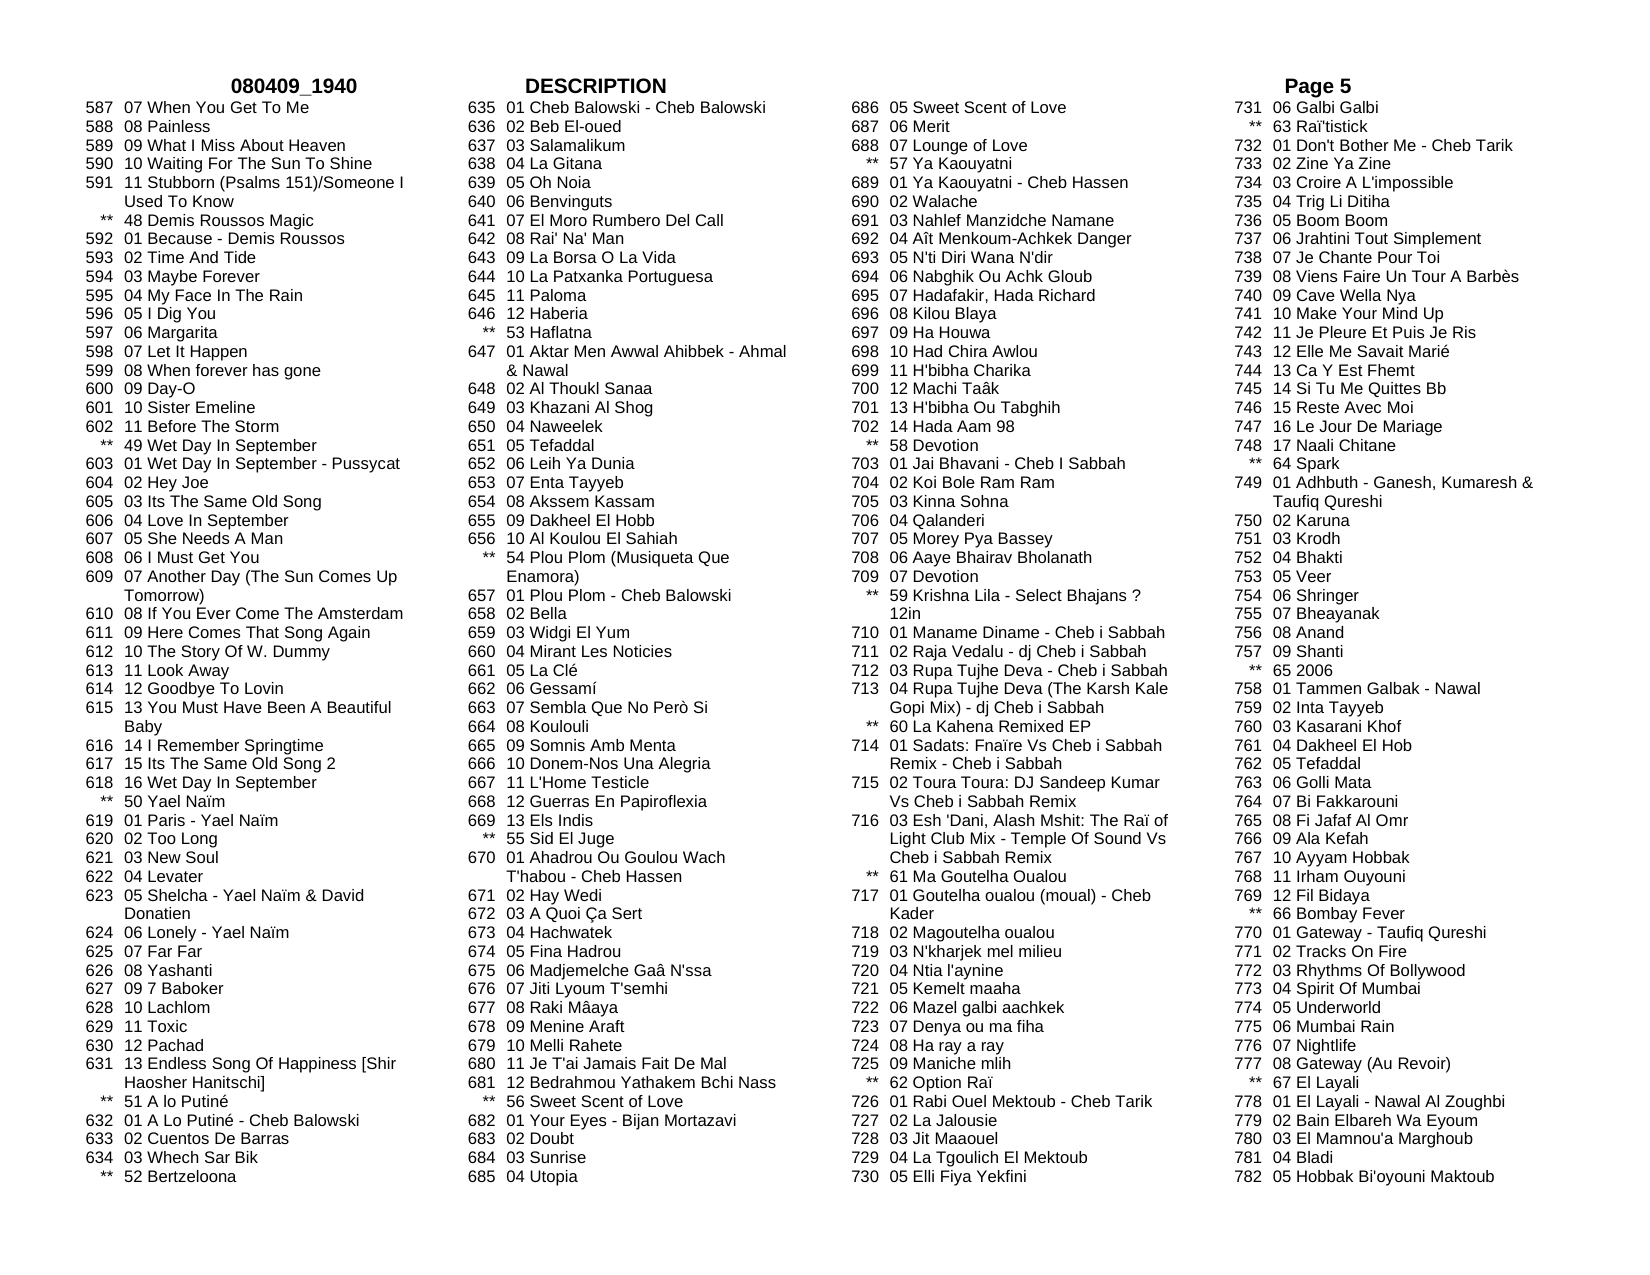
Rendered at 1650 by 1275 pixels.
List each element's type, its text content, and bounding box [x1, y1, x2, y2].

table_cell 07 Let It Happen [121, 342, 409, 361]
table_cell 04 Rupa Tujhe Deva (The Karsh Kale Gopi Mix) - dj Cheb i Sabbah [886, 680, 1175, 717]
table_cell 02 Karuna [1270, 511, 1558, 529]
table_cell 694 [838, 267, 886, 286]
table_cell ** [454, 323, 503, 342]
table_cell 595 [72, 286, 121, 304]
table_cell 655 [454, 511, 503, 529]
table_cell 688 [838, 136, 886, 154]
table_cell 599 [72, 361, 121, 379]
table_cell 13 Endless Song Of Happiness [Shir Haosher Hanitschi] [121, 1055, 409, 1092]
table_cell 13 Ca Y Est Fhemt [1270, 361, 1558, 379]
table_cell 589 [72, 136, 121, 154]
table_cell 756 [1221, 623, 1269, 642]
table_cell 10 Melli Rahete [503, 1036, 792, 1054]
table_cell 01 El Layali - Nawal Al Zoughbi [1270, 1092, 1558, 1111]
table_cell 06 Golli Mata [1270, 773, 1558, 792]
table_cell 707 [838, 530, 886, 548]
table_cell 621 [72, 848, 121, 867]
table_cell 738 [1221, 248, 1269, 267]
table_cell 09 7 Baboker [121, 980, 409, 998]
table_cell 05 Fina Hadrou [503, 942, 792, 961]
table_cell 623 [72, 886, 121, 923]
table_cell 17 Naali Chitane [1270, 436, 1558, 454]
table_cell 10 Ayyam Hobbak [1270, 848, 1558, 867]
table_cell 09 Dakheel El Hobb [503, 511, 792, 529]
table_cell 08 Gateway (Au Revoir) [1270, 1055, 1558, 1073]
table_cell 598 [72, 342, 121, 361]
table_cell 766 [1221, 830, 1269, 848]
table_cell 618 [72, 773, 121, 792]
table_cell 06 Merit [886, 117, 1175, 136]
table_cell 712 [838, 661, 886, 679]
table_cell 773 [1221, 980, 1269, 998]
table_cell 779 [1221, 1111, 1269, 1129]
table_cell 08 Fi Jafaf Al Omr [1270, 811, 1558, 829]
table_cell 626 [72, 961, 121, 979]
table_cell 11 H'bibha Charika [886, 361, 1175, 379]
table_cell 05 I Dig You [121, 305, 409, 323]
table_cell 05 N'ti Diri Wana N'dir [886, 248, 1175, 267]
table_cell 01 Maname Diname - Cheb i Sabbah [886, 623, 1175, 642]
table_cell 645 [454, 286, 503, 304]
table_cell 07 When You Get To Me [121, 98, 409, 117]
table_cell 07 El Moro Rumbero Del Call [503, 211, 792, 229]
table_cell 01 Ahadrou Ou Goulou Wach T'habou - Cheb Hassen [503, 848, 792, 886]
table_cell 08 Painless [121, 117, 409, 136]
table_cell 772 [1221, 961, 1269, 979]
table_cell 03 A Quoi Ça Sert [503, 905, 792, 923]
table_cell 05 Morey Pya Bassey [886, 530, 1175, 548]
table_cell 744 [1221, 361, 1269, 379]
table_cell 03 N'kharjek mel milieu [886, 942, 1175, 961]
table_cell 780 [1221, 1130, 1269, 1148]
table_cell 753 [1221, 567, 1269, 586]
table_cell 597 [72, 323, 121, 342]
table_cell 07 Bheayanak [1270, 605, 1558, 623]
table_cell 02 Magoutelha oualou [886, 923, 1175, 942]
table_cell 627 [72, 980, 121, 998]
table_cell ** [72, 211, 121, 229]
table_cell 739 [1221, 267, 1269, 286]
table_cell 596 [72, 305, 121, 323]
table_cell 613 [72, 661, 121, 679]
table_cell 07 Lounge of Love [886, 136, 1175, 154]
table_cell 701 [838, 398, 886, 417]
table_cell 06 Mazel galbi aachkek [886, 998, 1175, 1017]
table_cell 691 [838, 211, 886, 229]
table_cell 652 [454, 455, 503, 473]
table_cell 06 Benvinguts [503, 192, 792, 211]
table_cell 748 [1221, 436, 1269, 454]
table_cell 751 [1221, 530, 1269, 548]
table_cell 12 Pachad [121, 1036, 409, 1054]
table_cell 617 [72, 755, 121, 773]
table_cell 01 A Lo Putiné - Cheb Balowski [121, 1111, 409, 1129]
table_cell 08 When forever has gone [121, 361, 409, 379]
table_cell 09 Shanti [1270, 642, 1558, 661]
table_cell 677 [454, 998, 503, 1017]
table_cell ** [72, 436, 121, 454]
table_cell 640 [454, 192, 503, 211]
table_cell 716 [838, 811, 886, 867]
table_cell 592 [72, 230, 121, 248]
table_cell 53 Haflatna [503, 323, 792, 342]
table_cell 58 Devotion [886, 436, 1175, 454]
table_cell 647 [454, 342, 503, 379]
table_cell 711 [838, 642, 886, 661]
table_cell 11 Before The Storm [121, 417, 409, 436]
table_cell 774 [1221, 998, 1269, 1017]
table_cell 05 Kemelt maaha [886, 980, 1175, 998]
table_cell 04 Love In September [121, 511, 409, 529]
table_cell 01 Your Eyes - Bijan Mortazavi [503, 1111, 792, 1129]
table_cell 629 [72, 1017, 121, 1036]
table_cell 06 Leih Ya Dunia [503, 455, 792, 473]
table_cell 678 [454, 1017, 503, 1036]
table_cell 02 Hay Wedi [503, 886, 792, 904]
table_cell 615 [72, 698, 121, 736]
table_cell 07 Far Far [121, 942, 409, 961]
table_cell ** [72, 1092, 121, 1111]
table_cell 681 [454, 1073, 503, 1092]
table_cell 636 [454, 117, 503, 136]
table_cell 04 My Face In The Rain [121, 286, 409, 304]
table_cell 730 [838, 1167, 886, 1186]
table_cell 01 Rabi Ouel Mektoub - Cheb Tarik [886, 1092, 1175, 1111]
table_cell 737 [1221, 230, 1269, 248]
table_cell 02 Time And Tide [121, 248, 409, 267]
table_cell 02 Cuentos De Barras [121, 1130, 409, 1148]
table_cell 08 Raki Mâaya [503, 998, 792, 1017]
table_cell ** [454, 830, 503, 848]
table_cell 12 Haberia [503, 305, 792, 323]
table_cell 651 [454, 436, 503, 454]
table_cell 09 What I Miss About Heaven [121, 136, 409, 154]
table_cell 65 2006 [1270, 661, 1558, 679]
table_cell 06 I Must Get You [121, 548, 409, 567]
table_cell 01 Tammen Galbak - Nawal [1270, 680, 1558, 698]
table_cell 06 Shringer [1270, 586, 1558, 604]
table_cell 686 [838, 98, 886, 117]
table_cell ** [72, 792, 121, 811]
table_cell 687 [838, 117, 886, 136]
table_cell 662 [454, 680, 503, 698]
table_cell 03 Croire A L'impossible [1270, 173, 1558, 192]
table_cell 588 [72, 117, 121, 136]
table_cell 10 Lachlom [121, 998, 409, 1017]
table_cell 05 La Clé [503, 661, 792, 679]
table_cell 710 [838, 623, 886, 642]
table_cell 04 Utopia [503, 1167, 792, 1186]
table_cell 01 Plou Plom - Cheb Balowski [503, 586, 792, 604]
table_cell 696 [838, 305, 886, 323]
table_cell 10 Al Koulou El Sahiah [503, 530, 792, 548]
table_cell 01 Ya Kaouyatni - Cheb Hassen [886, 173, 1175, 192]
table_cell 67 El Layali [1270, 1073, 1558, 1092]
table_cell 658 [454, 605, 503, 623]
table_cell 04 Dakheel El Hob [1270, 736, 1558, 754]
table_cell 763 [1221, 773, 1269, 792]
table_cell 755 [1221, 605, 1269, 623]
table_cell 09 La Borsa O La Vida [503, 248, 792, 267]
table_cell 644 [454, 267, 503, 286]
table_cell 759 [1221, 698, 1269, 717]
table_cell 761 [1221, 736, 1269, 754]
table_cell 593 [72, 248, 121, 267]
table_cell 723 [838, 1017, 886, 1036]
table_cell 698 [838, 342, 886, 361]
table_cell 04 Ntia l'aynine [886, 961, 1175, 979]
table_cell 664 [454, 717, 503, 736]
table_cell 653 [454, 473, 503, 492]
table_cell 665 [454, 736, 503, 754]
table_cell 778 [1221, 1092, 1269, 1111]
table_cell 04 Bladi [1270, 1148, 1558, 1167]
table_cell 679 [454, 1036, 503, 1054]
table_cell 11 Stubborn (Psalms 151)/Someone I Used To Know [121, 173, 409, 211]
table_cell 747 [1221, 417, 1269, 436]
table_cell 671 [454, 886, 503, 904]
table_cell 634 [72, 1148, 121, 1167]
table_cell 682 [454, 1111, 503, 1129]
table_cell 610 [72, 605, 121, 623]
table_cell 06 Nabghik Ou Achk Gloub [886, 267, 1175, 286]
table_cell 51 A lo Putiné [121, 1092, 409, 1111]
table_cell 765 [1221, 811, 1269, 829]
table_cell 07 Devotion [886, 567, 1175, 586]
table_cell 725 [838, 1055, 886, 1073]
table_cell 735 [1221, 192, 1269, 211]
table_cell 06 Aaye Bhairav Bholanath [886, 548, 1175, 567]
table_cell 10 Had Chira Awlou [886, 342, 1175, 361]
table_cell 605 [72, 492, 121, 511]
table_cell 06 Mumbai Rain [1270, 1017, 1558, 1036]
table_cell 632 [72, 1111, 121, 1129]
table_cell 04 Naweelek [503, 417, 792, 436]
table_cell 641 [454, 211, 503, 229]
table_cell 724 [838, 1036, 886, 1054]
table_cell 14 Si Tu Me Quittes Bb [1270, 380, 1558, 398]
table_cell ** [1221, 905, 1269, 923]
table_cell 587 [72, 98, 121, 117]
table_cell 13 H'bibha Ou Tabghih [886, 398, 1175, 417]
table_cell ** [454, 1092, 503, 1111]
table_cell 749 [1221, 473, 1269, 511]
table_cell 02 Toura Toura: DJ Sandeep Kumar Vs Cheb i Sabbah Remix [886, 773, 1175, 811]
table_cell 09 Cave Wella Nya [1270, 286, 1558, 304]
table_cell 673 [454, 923, 503, 942]
table_cell 04 Bhakti [1270, 548, 1558, 567]
table_cell 10 Waiting For The Sun To Shine [121, 155, 409, 173]
table_cell 05 Veer [1270, 567, 1558, 586]
table_cell 740 [1221, 286, 1269, 304]
table_cell 657 [454, 586, 503, 604]
table_cell 55 Sid El Juge [503, 830, 792, 848]
table_cell 667 [454, 773, 503, 792]
table_cell 12 Guerras En Papiroflexia [503, 792, 792, 811]
table_cell 680 [454, 1055, 503, 1073]
table_cell 741 [1221, 305, 1269, 323]
table_cell 675 [454, 961, 503, 979]
table_cell 729 [838, 1148, 886, 1167]
table_cell 594 [72, 267, 121, 286]
table_cell 08 If You Ever Come The Amsterdam [121, 605, 409, 623]
table_cell 07 Hadafakir, Hada Richard [886, 286, 1175, 304]
table_cell 03 Salamalikum [503, 136, 792, 154]
table_cell 611 [72, 623, 121, 642]
table_cell 720 [838, 961, 886, 979]
table_cell 10 Make Your Mind Up [1270, 305, 1558, 323]
table_cell 624 [72, 923, 121, 942]
table_cell 07 Je Chante Pour Toi [1270, 248, 1558, 267]
table_cell 11 Toxic [121, 1017, 409, 1036]
table_cell 746 [1221, 398, 1269, 417]
table_cell 03 Krodh [1270, 530, 1558, 548]
table_cell ** [1221, 455, 1269, 473]
table_cell 15 Reste Avec Moi [1270, 398, 1558, 417]
table_cell 649 [454, 398, 503, 417]
table_cell 05 Tefaddal [503, 436, 792, 454]
table_cell 08 Viens Faire Un Tour A Barbès [1270, 267, 1558, 286]
table_cell 14 Hada Aam 98 [886, 417, 1175, 436]
table_cell ** [1221, 117, 1269, 136]
table_cell 02 Inta Tayyeb [1270, 698, 1558, 717]
table_cell 04 Spirit Of Mumbai [1270, 980, 1558, 998]
table_cell 706 [838, 511, 886, 529]
table_cell 754 [1221, 586, 1269, 604]
table_cell 635 [454, 98, 503, 117]
table_cell 02 Bella [503, 605, 792, 623]
table_cell 04 La Gitana [503, 155, 792, 173]
table_cell 61 Ma Goutelha Oualou [886, 867, 1175, 886]
table_cell 10 Donem-Nos Una Alegria [503, 755, 792, 773]
table_cell 708 [838, 548, 886, 567]
table_cell 02 Bain Elbareh Wa Eyoum [1270, 1111, 1558, 1129]
table_cell 695 [838, 286, 886, 304]
table_cell 612 [72, 642, 121, 661]
table_cell 602 [72, 417, 121, 436]
table_cell 685 [454, 1167, 503, 1186]
table_cell 08 Rai' Na' Man [503, 230, 792, 248]
table_cell 638 [454, 155, 503, 173]
table_cell 07 Jiti Lyoum T'semhi [503, 980, 792, 998]
table_cell 743 [1221, 342, 1269, 361]
table_cell 03 Kinna Sohna [886, 492, 1175, 511]
table_cell ** [838, 1073, 886, 1092]
table_cell 64 Spark [1270, 455, 1558, 473]
table_cell 09 Maniche mlih [886, 1055, 1175, 1073]
table_cell 654 [454, 492, 503, 511]
table_cell ** [838, 717, 886, 736]
table_cell 08 Ha ray a ray [886, 1036, 1175, 1054]
table_cell 705 [838, 492, 886, 511]
table_cell 03 Esh 'Dani, Alash Mshit: The Raï of Light Club Mix - Temple Of Sound Vs Cheb i Sabbah Remix [886, 811, 1175, 867]
table_cell 05 Shelcha - Yael Naïm & David Donatien [121, 886, 409, 923]
table_cell 704 [838, 473, 886, 492]
table_cell 619 [72, 811, 121, 829]
table_cell 07 Denya ou ma fiha [886, 1017, 1175, 1036]
table_cell 668 [454, 792, 503, 811]
table_cell 05 Hobbak Bi'oyouni Maktoub [1270, 1167, 1558, 1186]
table_cell 659 [454, 623, 503, 642]
table_cell 676 [454, 980, 503, 998]
table_cell 11 Irham Ouyouni [1270, 867, 1558, 886]
table_cell 16 Wet Day In September [121, 773, 409, 792]
table_cell 777 [1221, 1055, 1269, 1073]
table_cell 04 Trig Li Ditiha [1270, 192, 1558, 211]
table_cell 03 Its The Same Old Song [121, 492, 409, 511]
table_cell 03 Maybe Forever [121, 267, 409, 286]
table_cell 50 Yael Naïm [121, 792, 409, 811]
table_cell 639 [454, 173, 503, 192]
table_cell 02 Tracks On Fire [1270, 942, 1558, 961]
table_cell 01 Sadats: Fnaïre Vs Cheb i Sabbah Remix - Cheb i Sabbah [886, 736, 1175, 773]
table_cell 670 [454, 848, 503, 886]
table_cell 731 [1221, 98, 1269, 117]
table_cell 06 Madjemelche Gaâ N'ssa [503, 961, 792, 979]
table_cell 646 [454, 305, 503, 323]
table_cell 01 Because - Demis Roussos [121, 230, 409, 248]
table_cell 775 [1221, 1017, 1269, 1036]
table_cell 11 L'Home Testicle [503, 773, 792, 792]
table_cell 771 [1221, 942, 1269, 961]
table_cell 02 Al Thoukl Sanaa [503, 380, 792, 398]
table_cell 767 [1221, 848, 1269, 867]
table_cell 642 [454, 230, 503, 248]
table_cell 02 Doubt [503, 1130, 792, 1148]
table_cell 745 [1221, 380, 1269, 398]
table_cell 07 Enta Tayyeb [503, 473, 792, 492]
table_cell 590 [72, 155, 121, 173]
table_cell 769 [1221, 886, 1269, 904]
table_cell 776 [1221, 1036, 1269, 1054]
table_cell 601 [72, 398, 121, 417]
table_cell 726 [838, 1092, 886, 1111]
table_cell 764 [1221, 792, 1269, 811]
table_cell 03 Widgi El Yum [503, 623, 792, 642]
table_cell 03 Kasarani Khof [1270, 717, 1558, 736]
table_cell 672 [454, 905, 503, 923]
table_cell 12 Goodbye To Lovin [121, 680, 409, 698]
table_cell 718 [838, 923, 886, 942]
table_cell 768 [1221, 867, 1269, 886]
table_cell 06 Jrahtini Tout Simplement [1270, 230, 1558, 248]
table_cell 05 She Needs A Man [121, 530, 409, 548]
table_cell 01 Aktar Men Awwal Ahibbek - Ahmal & Nawal [503, 342, 792, 379]
table_cell ** [838, 867, 886, 886]
table_cell 03 Sunrise [503, 1148, 792, 1167]
table_cell 02 La Jalousie [886, 1111, 1175, 1129]
table_cell 66 Bombay Fever [1270, 905, 1558, 923]
table_cell 03 New Soul [121, 848, 409, 867]
table_cell 04 Qalanderi [886, 511, 1175, 529]
table_cell 01 Jai Bhavani - Cheb I Sabbah [886, 455, 1175, 473]
table_cell 09 Menine Araft [503, 1017, 792, 1036]
table_cell 689 [838, 173, 886, 192]
table_cell 49 Wet Day In September [121, 436, 409, 454]
table_cell ** [838, 436, 886, 454]
table_cell 02 Walache [886, 192, 1175, 211]
table_cell 05 Boom Boom [1270, 211, 1558, 229]
table_cell 758 [1221, 680, 1269, 698]
table_cell 07 Another Day (The Sun Comes Up Tomorrow) [121, 567, 409, 604]
table_cell 15 Its The Same Old Song 2 [121, 755, 409, 773]
table_cell 699 [838, 361, 886, 379]
table_cell 12 Machi Taâk [886, 380, 1175, 398]
table_cell 728 [838, 1130, 886, 1148]
table_cell 631 [72, 1055, 121, 1092]
table_cell 684 [454, 1148, 503, 1167]
table_cell 722 [838, 998, 886, 1017]
table_cell 700 [838, 380, 886, 398]
table_cell 609 [72, 567, 121, 604]
table_cell 01 Cheb Balowski - Cheb Balowski [503, 98, 792, 117]
table_cell 08 Yashanti [121, 961, 409, 979]
table_cell 06 Margarita [121, 323, 409, 342]
table_cell 703 [838, 455, 886, 473]
table_cell 08 Kilou Blaya [886, 305, 1175, 323]
table_cell 05 Elli Fiya Yekfini [886, 1167, 1175, 1186]
table_cell 608 [72, 548, 121, 567]
table_cell 750 [1221, 511, 1269, 529]
table_cell 04 La Tgoulich El Mektoub [886, 1148, 1175, 1167]
table_cell 03 Khazani Al Shog [503, 398, 792, 417]
table_cell 01 Wet Day In September - Pussycat [121, 455, 409, 473]
table_cell 05 Sweet Scent of Love [886, 98, 1175, 117]
table_cell 690 [838, 192, 886, 211]
table_cell 625 [72, 942, 121, 961]
table_cell 03 Whech Sar Bik [121, 1148, 409, 1167]
table_cell 07 Bi Fakkarouni [1270, 792, 1558, 811]
table_cell 07 Nightlife [1270, 1036, 1558, 1054]
table_cell 770 [1221, 923, 1269, 942]
table_cell 607 [72, 530, 121, 548]
table_cell 11 Look Away [121, 661, 409, 679]
table_cell 14 I Remember Springtime [121, 736, 409, 754]
table_cell 713 [838, 680, 886, 717]
table_cell 13 Els Indis [503, 811, 792, 829]
table_cell 06 Lonely - Yael Naïm [121, 923, 409, 942]
table_cell 02 Zine Ya Zine [1270, 155, 1558, 173]
table_cell 721 [838, 980, 886, 998]
table_cell 781 [1221, 1148, 1269, 1167]
table_cell 08 Akssem Kassam [503, 492, 792, 511]
table_cell 620 [72, 830, 121, 848]
table_cell ** [838, 155, 886, 173]
table_cell 13 You Must Have Been A Beautiful Baby [121, 698, 409, 736]
table_cell ** [454, 548, 503, 586]
table_cell 01 Goutelha oualou (moual) - Cheb Kader [886, 886, 1175, 923]
table_cell 715 [838, 773, 886, 811]
table_cell 60 La Kahena Remixed EP [886, 717, 1175, 736]
table_cell 782 [1221, 1167, 1269, 1186]
table_cell 10 The Story Of W. Dummy [121, 642, 409, 661]
table_cell 11 Je Pleure Et Puis Je Ris [1270, 323, 1558, 342]
table_cell 727 [838, 1111, 886, 1129]
table_cell 633 [72, 1130, 121, 1148]
table_cell 04 Mirant Les Noticies [503, 642, 792, 661]
table_cell 648 [454, 380, 503, 398]
table_cell 16 Le Jour De Mariage [1270, 417, 1558, 436]
table_cell 760 [1221, 717, 1269, 736]
table_cell 757 [1221, 642, 1269, 661]
table_cell 733 [1221, 155, 1269, 173]
table_cell 02 Beb El-oued [503, 117, 792, 136]
table_cell 06 Gessamí [503, 680, 792, 698]
table_cell 752 [1221, 548, 1269, 567]
table_cell 01 Don't Bother Me - Cheb Tarik [1270, 136, 1558, 154]
table_cell 719 [838, 942, 886, 961]
table_cell 63 Raï'tistick [1270, 117, 1558, 136]
table_cell 52 Bertzeloona [121, 1167, 409, 1186]
table_cell 04 Levater [121, 867, 409, 886]
table_cell 10 La Patxanka Portuguesa [503, 267, 792, 286]
table_cell 05 Underworld [1270, 998, 1558, 1017]
table_cell 04 Hachwatek [503, 923, 792, 942]
table_cell 54 Plou Plom (Musiqueta Que Enamora) [503, 548, 792, 586]
table_cell 12 Fil Bidaya [1270, 886, 1558, 904]
table_cell ** [1221, 1073, 1269, 1092]
table_cell 692 [838, 230, 886, 248]
table_cell 03 Rupa Tujhe Deva - Cheb i Sabbah [886, 661, 1175, 679]
table_cell 02 Hey Joe [121, 473, 409, 492]
table_cell 650 [454, 417, 503, 436]
table_cell 01 Gateway - Taufiq Qureshi [1270, 923, 1558, 942]
table_cell 03 Jit Maaouel [886, 1130, 1175, 1148]
table_cell 09 Here Comes That Song Again [121, 623, 409, 642]
table_cell 04 Aît Menkoum-Achkek Danger [886, 230, 1175, 248]
table_cell 666 [454, 755, 503, 773]
table_cell 06 Galbi Galbi [1270, 98, 1558, 117]
table_cell 08 Koulouli [503, 717, 792, 736]
table_cell 591 [72, 173, 121, 211]
table_cell ** [838, 586, 886, 623]
table_cell 637 [454, 136, 503, 154]
table_cell 48 Demis Roussos Magic [121, 211, 409, 229]
table_cell 57 Ya Kaouyatni [886, 155, 1175, 173]
table_cell 614 [72, 680, 121, 698]
table_cell 616 [72, 736, 121, 754]
table_cell 12 Bedrahmou Yathakem Bchi Nass [503, 1073, 792, 1092]
table_cell 09 Day-O [121, 380, 409, 398]
table_cell 693 [838, 248, 886, 267]
table_cell 09 Ha Houwa [886, 323, 1175, 342]
table_cell 03 Nahlef Manzidche Namane [886, 211, 1175, 229]
table_cell 736 [1221, 211, 1269, 229]
table_cell 762 [1221, 755, 1269, 773]
table_cell ** [72, 1167, 121, 1186]
table_cell 01 Paris - Yael Naïm [121, 811, 409, 829]
table_cell 11 Je T'ai Jamais Fait De Mal [503, 1055, 792, 1073]
table_cell 59 Krishna Lila - Select Bhajans ? 12in [886, 586, 1175, 623]
table_cell 12 Elle Me Savait Marié [1270, 342, 1558, 361]
table_cell 697 [838, 323, 886, 342]
table_cell 05 Tefaddal [1270, 755, 1558, 773]
table_cell 02 Koi Bole Ram Ram [886, 473, 1175, 492]
table_cell 01 Adhbuth - Ganesh, Kumaresh & Taufiq Qureshi [1270, 473, 1558, 511]
table_cell 669 [454, 811, 503, 829]
table_cell 56 Sweet Scent of Love [503, 1092, 792, 1111]
table_cell 09 Somnis Amb Menta [503, 736, 792, 754]
table_cell 630 [72, 1036, 121, 1054]
table_cell 663 [454, 698, 503, 717]
table_cell 604 [72, 473, 121, 492]
table_cell 09 Ala Kefah [1270, 830, 1558, 848]
table_cell 603 [72, 455, 121, 473]
table_cell 709 [838, 567, 886, 586]
table_cell 02 Raja Vedalu - dj Cheb i Sabbah [886, 642, 1175, 661]
table_cell 656 [454, 530, 503, 548]
table_cell 714 [838, 736, 886, 773]
table_cell 02 Too Long [121, 830, 409, 848]
table_cell 734 [1221, 173, 1269, 192]
table_cell 03 Rhythms Of Bollywood [1270, 961, 1558, 979]
table_cell 742 [1221, 323, 1269, 342]
table_cell 683 [454, 1130, 503, 1148]
table_cell 674 [454, 942, 503, 961]
table_cell 702 [838, 417, 886, 436]
table_cell 03 El Mamnou'a Marghoub [1270, 1130, 1558, 1148]
table_cell ** [1221, 661, 1269, 679]
table_cell 10 Sister Emeline [121, 398, 409, 417]
table_cell 606 [72, 511, 121, 529]
table_cell 07 Sembla Que No Però Si [503, 698, 792, 717]
table_cell 661 [454, 661, 503, 679]
table_cell 62 Option Raï [886, 1073, 1175, 1092]
table_cell 622 [72, 867, 121, 886]
table_cell 600 [72, 380, 121, 398]
table_cell 08 Anand [1270, 623, 1558, 642]
table_cell 628 [72, 998, 121, 1017]
table_cell 11 Paloma [503, 286, 792, 304]
table_cell 717 [838, 886, 886, 923]
table_cell 660 [454, 642, 503, 661]
table_cell 643 [454, 248, 503, 267]
table_cell 732 [1221, 136, 1269, 154]
table_cell 05 Oh Noia [503, 173, 792, 192]
